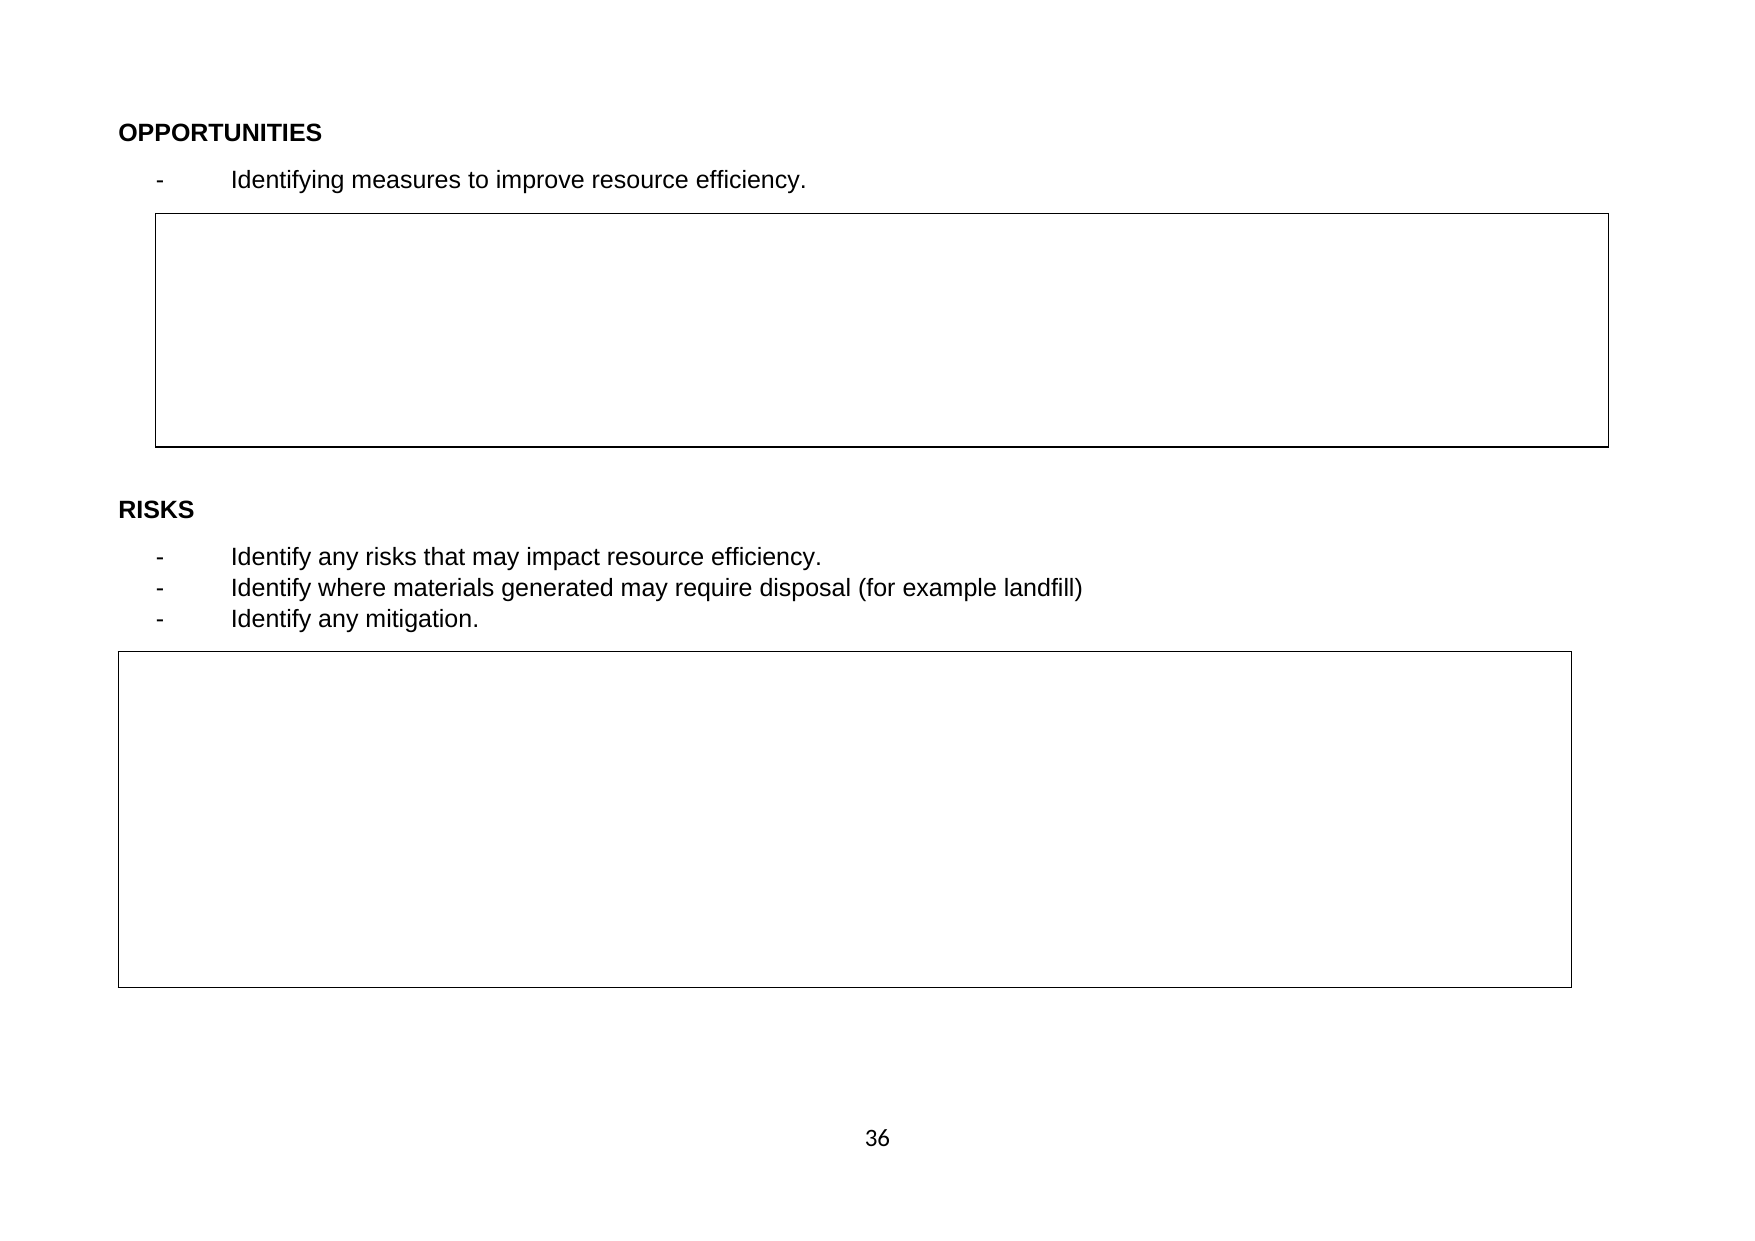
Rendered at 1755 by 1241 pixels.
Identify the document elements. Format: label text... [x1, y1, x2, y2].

table_header [156, 214, 1608, 446]
list Identify where materials generated may require disposal (for example landfill) [156, 573, 1636, 602]
text RISKS [118, 495, 1636, 524]
list Identifying measures to improve resource efficiency. [156, 166, 1636, 194]
list Identify any mitigation. [156, 604, 1636, 632]
text OPPORTUNITIES [118, 118, 1636, 147]
list Identify any risks that may impact resource efficiency. [156, 542, 1636, 571]
table_header [119, 652, 1571, 987]
